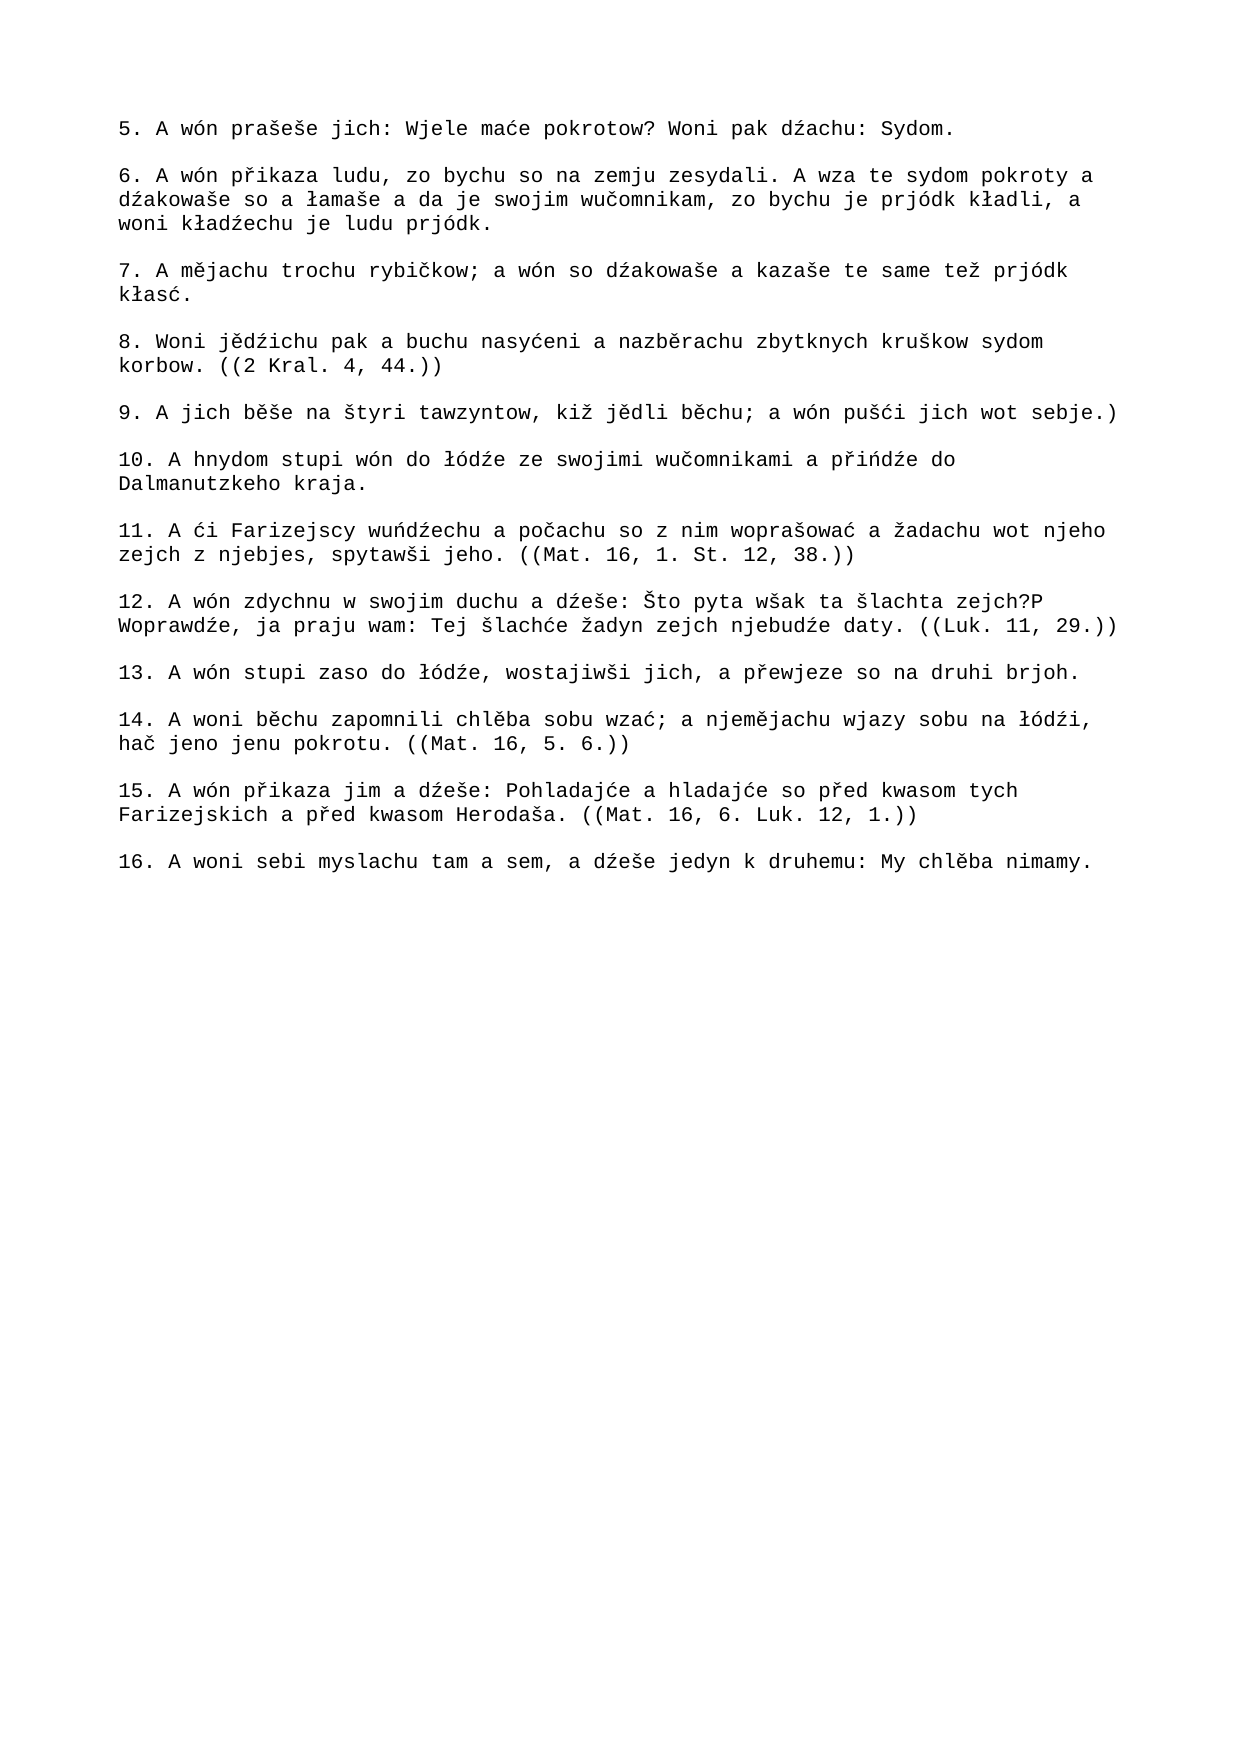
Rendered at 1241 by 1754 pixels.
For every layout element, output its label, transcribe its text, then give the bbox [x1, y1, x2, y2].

text 14. A woni běchu zapomnili chlěba sobu wzać; a njemějachu wjazy sobu na łódźi, hač jeno jenu pokrotu. ((Mat. 16, 5. 6.)) [118, 709, 1122, 757]
text 12. A wón zdychnu w swojim duchu a dźeše: Što pyta wšak ta šlachta zejch?P Woprawdźe, ja praju wam: Tej šlachće žadyn zejch njebudźe daty. ((Luk. 11, 29.)) [118, 591, 1122, 638]
text 6. A wón přikaza ludu, zo bychu so na zemju zesydali. A wza te sydom pokroty a dźakowaše so a łamaše a da je swojim wučomnikam, zo bychu je prjódk kładli, a woni kładźechu je ludu prjódk. [118, 165, 1122, 236]
text 15. A wón přikaza jim a dźeše: Pohladajće a hladajće so před kwasom tych Farizejskich a před kwasom Herodaša. ((Mat. 16, 6. Luk. 12, 1.)) [118, 780, 1122, 827]
text 13. A wón stupi zaso do łódźe, wostajiwši jich, a přewjeze so na druhi brjoh. [118, 662, 1122, 686]
text 5. A wón prašeše jich: Wjele maće pokrotow? Woni pak dźachu: Sydom. [118, 118, 1122, 142]
text 10. A hnydom stupi wón do łódźe ze swojimi wučomnikami a přińdźe do Dalmanutzkeho kraja. [118, 449, 1122, 496]
text 11. A ći Farizejscy wuńdźechu a počachu so z nim woprašować a žadachu wot njeho zejch z njebjes, spytawši jeho. ((Mat. 16, 1. St. 12, 38.)) [118, 520, 1122, 567]
text 16. A woni sebi myslachu tam a sem, a dźeše jedyn k druhemu: My chlěba nimamy. [118, 851, 1122, 875]
text 7. A mějachu trochu rybičkow; a wón so dźakowaše a kazaše te same tež prjódk kłasć. [118, 260, 1122, 307]
text 8. Woni jědźichu pak a buchu nasyćeni a nazběrachu zbytknych kruškow sydom korbow. ((2 Kral. 4, 44.)) [118, 331, 1122, 378]
text 9. A jich běše na štyri tawzyntow, kiž jědli běchu; a wón pušći jich wot sebje.) [118, 402, 1122, 426]
